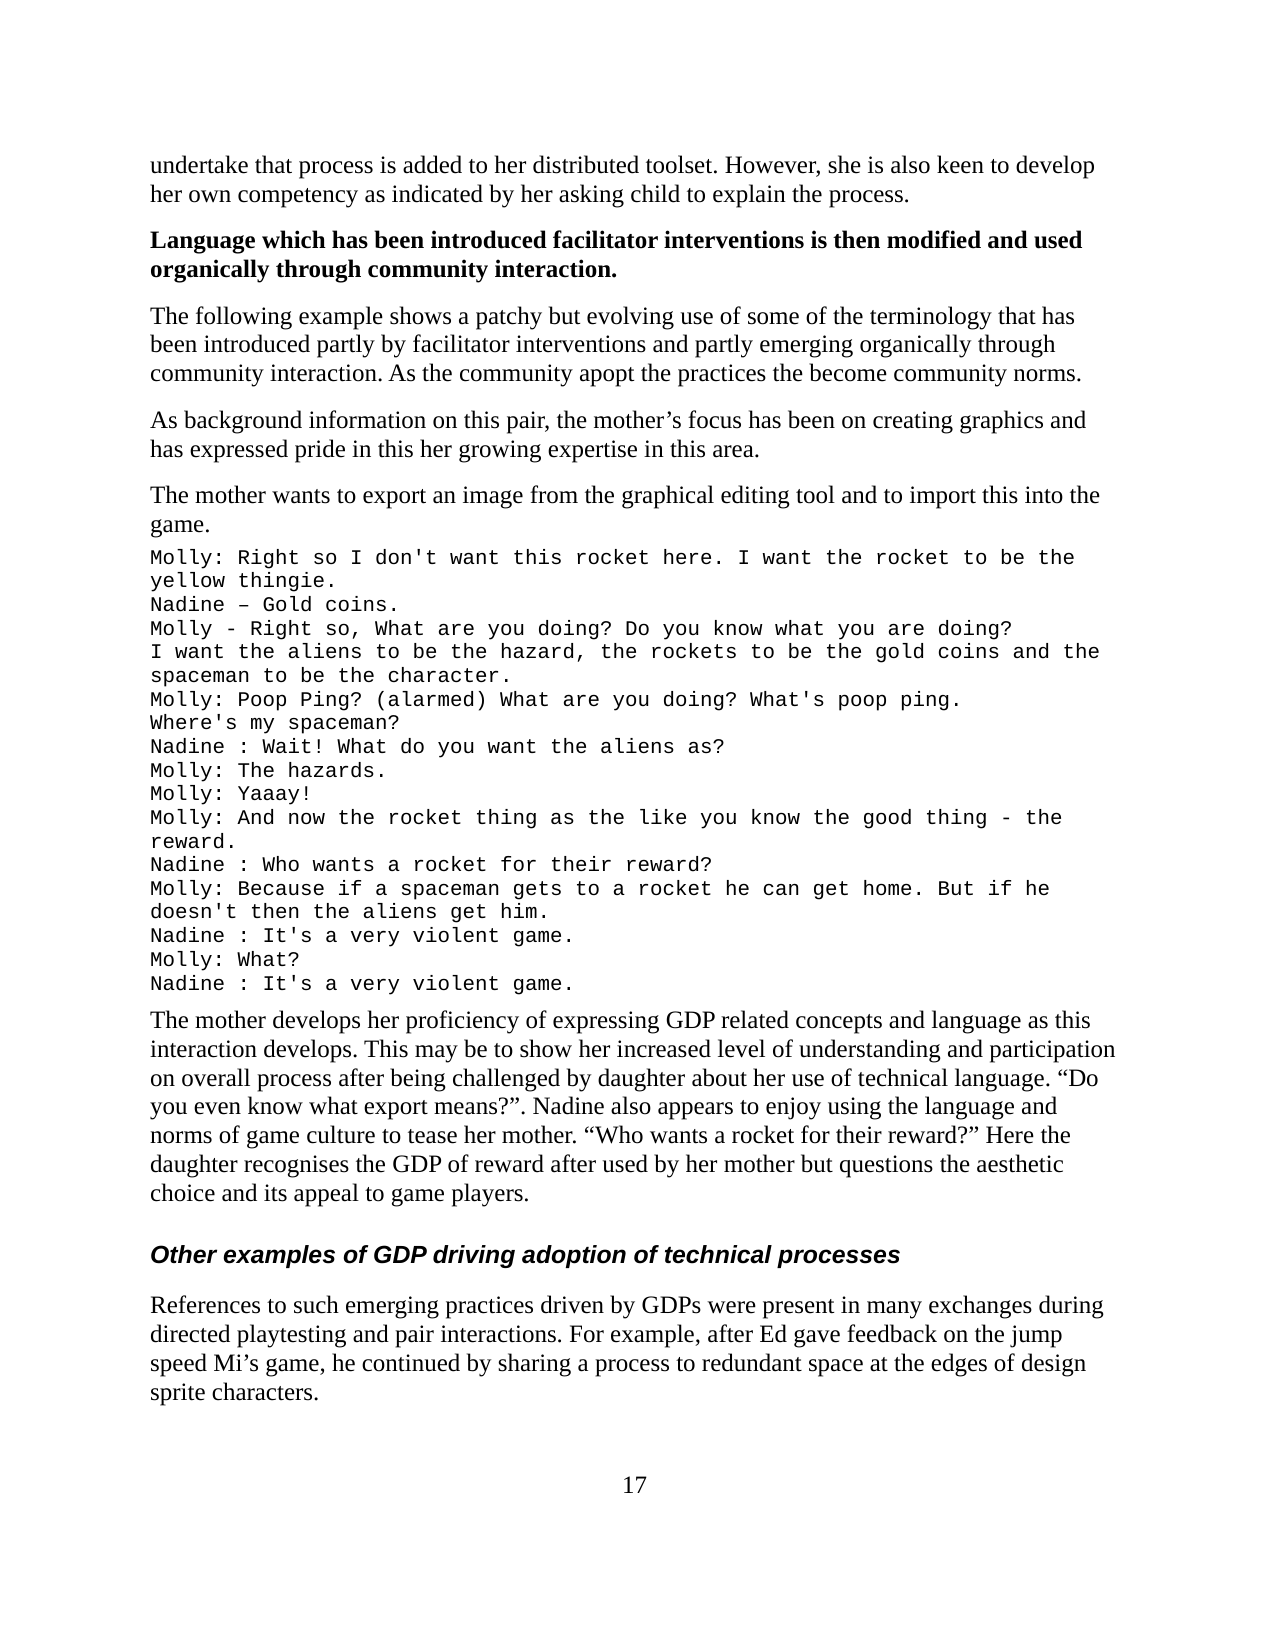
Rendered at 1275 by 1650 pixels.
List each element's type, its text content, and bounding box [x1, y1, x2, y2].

text Molly: Because if a spaceman gets to a rocket he can get home. But if he doesn't then the aliens get him. [150, 878, 1125, 925]
text Molly: Poop Ping? (alarmed) What are you doing? What's poop ping. [150, 689, 1125, 712]
text The mother develops her proficiency of expressing GDP related concepts and language as this interaction develops. This may be to show her increased level of understanding and participation on overall process after being challenged by daughter about her use of technical language. “Do you even know what export means?”. Nadine also appears to enjoy using the language and norms of game culture to tease her mother. “Who wants a rocket for their reward?” Here the daughter recognises the GDP of reward after used by her mother but questions the aesthetic choice and its appeal to game players. [150, 1005, 1125, 1206]
text undertake that process is added to her distributed toolset. However, she is also keen to develop her own competency as indicated by her asking child to explain the process. [150, 150, 1125, 207]
text I want the aliens to be the hazard, the rockets to be the gold coins and the spaceman to be the character. [150, 641, 1125, 689]
text Nadine : It's a very violent game. [150, 972, 1125, 996]
text Molly: The hazards. [150, 760, 1125, 783]
text Where's my spaceman? [150, 712, 1125, 736]
text The following example shows a patchy but evolving use of some of the terminology that has been introduced partly by facilitator interventions and partly emerging organically through community interaction. As the community apopt the practices the become community norms. [150, 301, 1125, 387]
text Molly: And now the rocket thing as the like you know the good thing - the reward. [150, 807, 1125, 854]
text Nadine – Gold coins. [150, 594, 1125, 618]
text The mother wants to export an image from the graphical editing tool and to import this into the game. [150, 480, 1125, 538]
text As background information on this pair, the mother’s focus has been on creating graphics and has expressed pride in this her growing expertise in this area. [150, 405, 1125, 462]
text References to such emerging practices driven by GDPs were present in many exchanges during directed playtesting and pair interactions. For example, after Ed gave feedback on the jump speed Mi’s game, he continued by sharing a process to redundant space at the edges of design sprite characters. [150, 1290, 1125, 1405]
text Molly: Yaaay! [150, 783, 1125, 807]
text Language which has been introduced facilitator interventions is then modified and used organically through community interaction. [150, 225, 1125, 283]
text Nadine : It's a very violent game. [150, 925, 1125, 949]
text Molly: What? [150, 949, 1125, 972]
subtitle Other examples of GDP driving adoption of technical processes [150, 1240, 1125, 1269]
text Molly: Right so I don't want this rocket here. I want the rocket to be the yellow thingie. [150, 547, 1125, 594]
text Nadine : Wait! What do you want the aliens as? [150, 736, 1125, 760]
text Nadine : Who wants a rocket for their reward? [150, 854, 1125, 878]
text Molly - Right so, What are you doing? Do you know what you are doing? [150, 618, 1125, 641]
